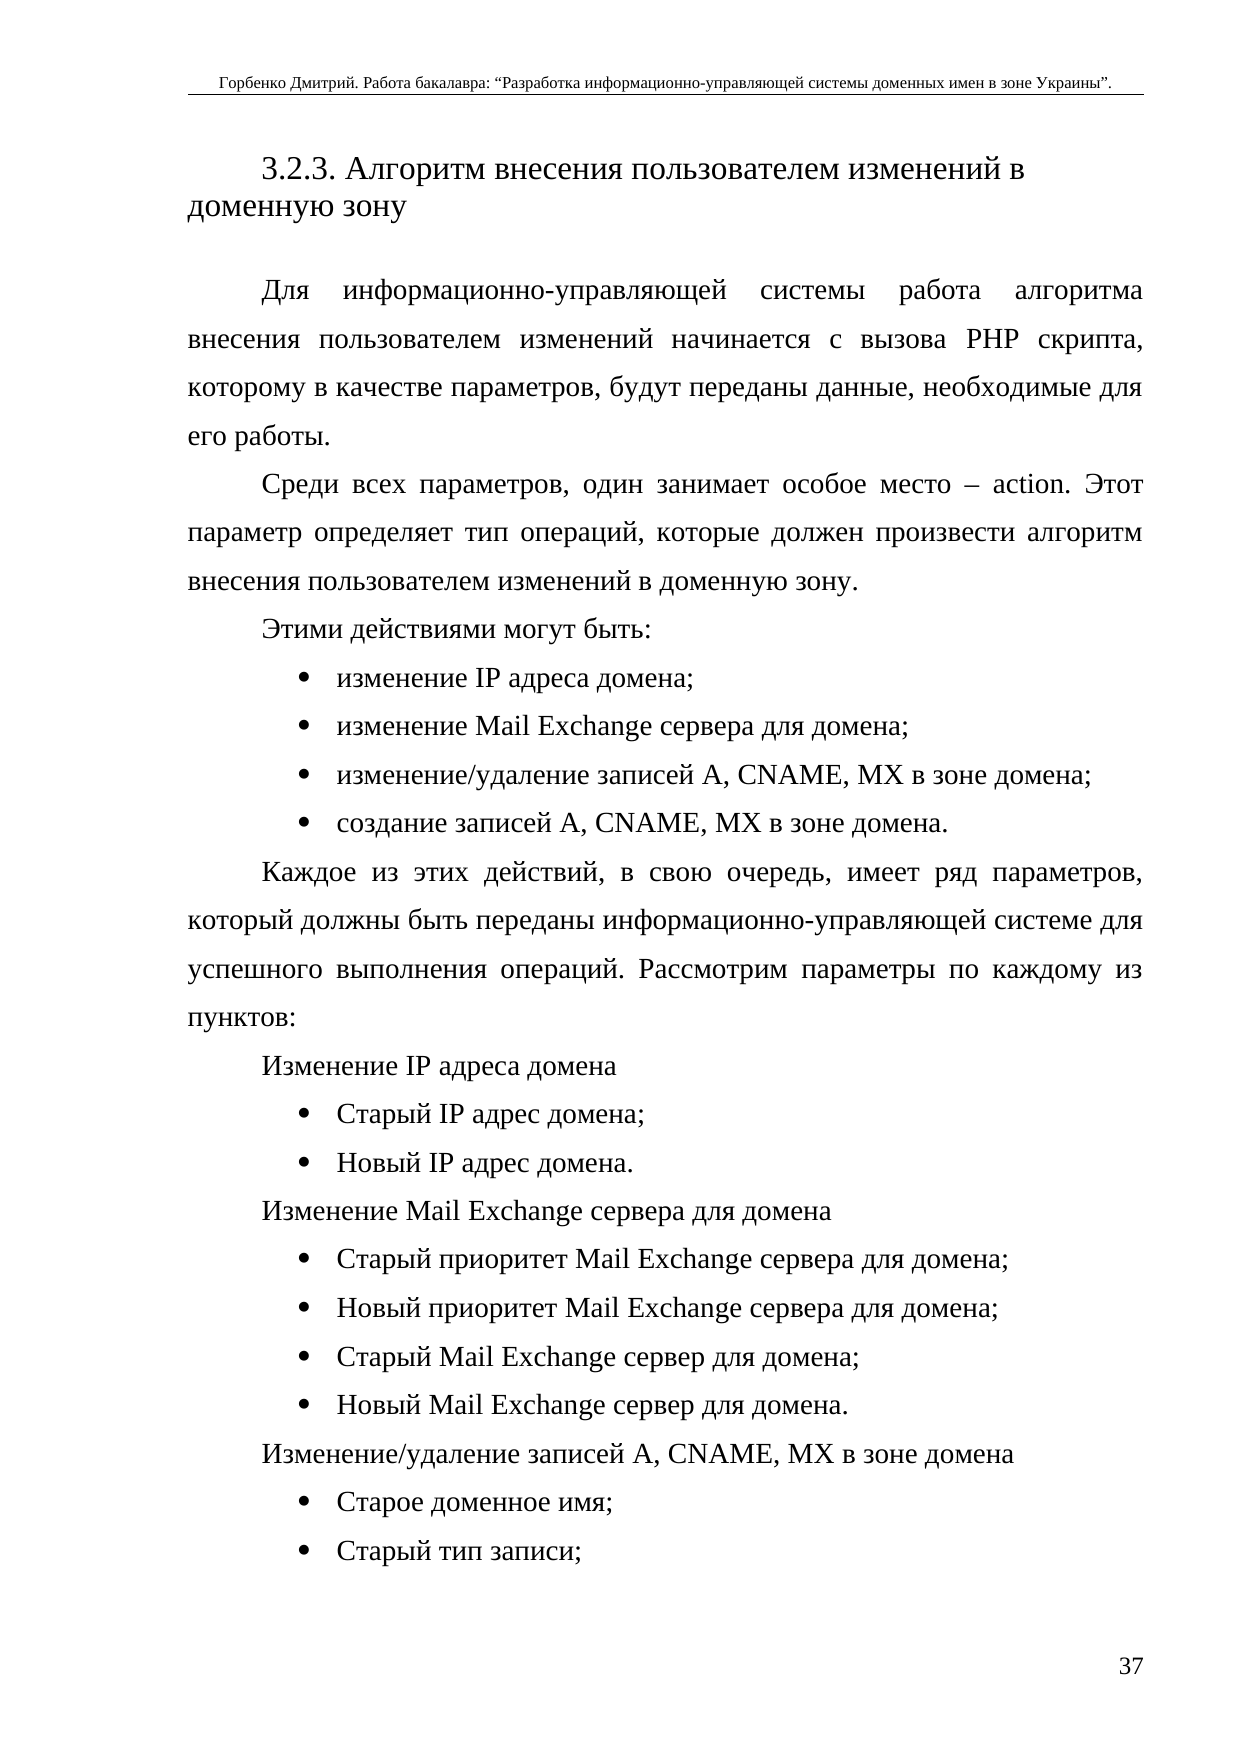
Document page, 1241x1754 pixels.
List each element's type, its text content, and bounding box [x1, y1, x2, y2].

list изменение Mail Exchange сервера для домена; [299, 709, 1144, 742]
list изменение/удаление записей A, CNAME, MX в зоне домена; [299, 758, 1144, 791]
text Изменение/удаление записей A, CNAME, MX в зоне домена [187, 1437, 1144, 1469]
list Новый Mail Exchange сервер для домена. [299, 1388, 1144, 1421]
text Изменение IP адреса домена [187, 1049, 1144, 1081]
list Старое доменное имя; [299, 1486, 1144, 1518]
text Этими действиями могут быть: [187, 613, 1144, 645]
list Старый приоритет Mail Exchange сервера для домена; [299, 1243, 1144, 1275]
text Для информационно-управляющей системы работа алгоритма внесения пользователем изменений начинается с вызова PHP скрипта, которому в качестве параметров, будут переданы данные, необходимые для его работы. [187, 273, 1144, 451]
list Новый приоритет Mail Exchange сервера для домена; [299, 1291, 1144, 1324]
list Старый тип записи; [299, 1534, 1144, 1566]
text Изменение Mail Exchange сервера для домена [187, 1194, 1144, 1227]
list Новый IP адрес домена. [299, 1146, 1144, 1178]
list создание записей A, CNAME, MX в зоне домена. [299, 807, 1144, 839]
list Старый Mail Exchange сервер для домена; [299, 1340, 1144, 1372]
text Среди всех параметров, один занимает особое место – action. Этот параметр определяет тип операций, которые должен произвести алгоритм внесения пользователем изменений в доменную зону. [187, 467, 1144, 596]
list изменение IP адреса домена; [299, 661, 1144, 693]
text Каждое из этих действий, в свою очередь, имеет ряд параметров, который должны быть переданы информационно-управляющей системе для успешного выполнения операций. Рассмотрим параметры по каждому из пунктов: [187, 855, 1144, 1033]
list Старый IP адрес домена; [299, 1097, 1144, 1130]
text 3.2.3. Алгоритм внесения пользователем изменений в доменную зону [187, 150, 1144, 223]
